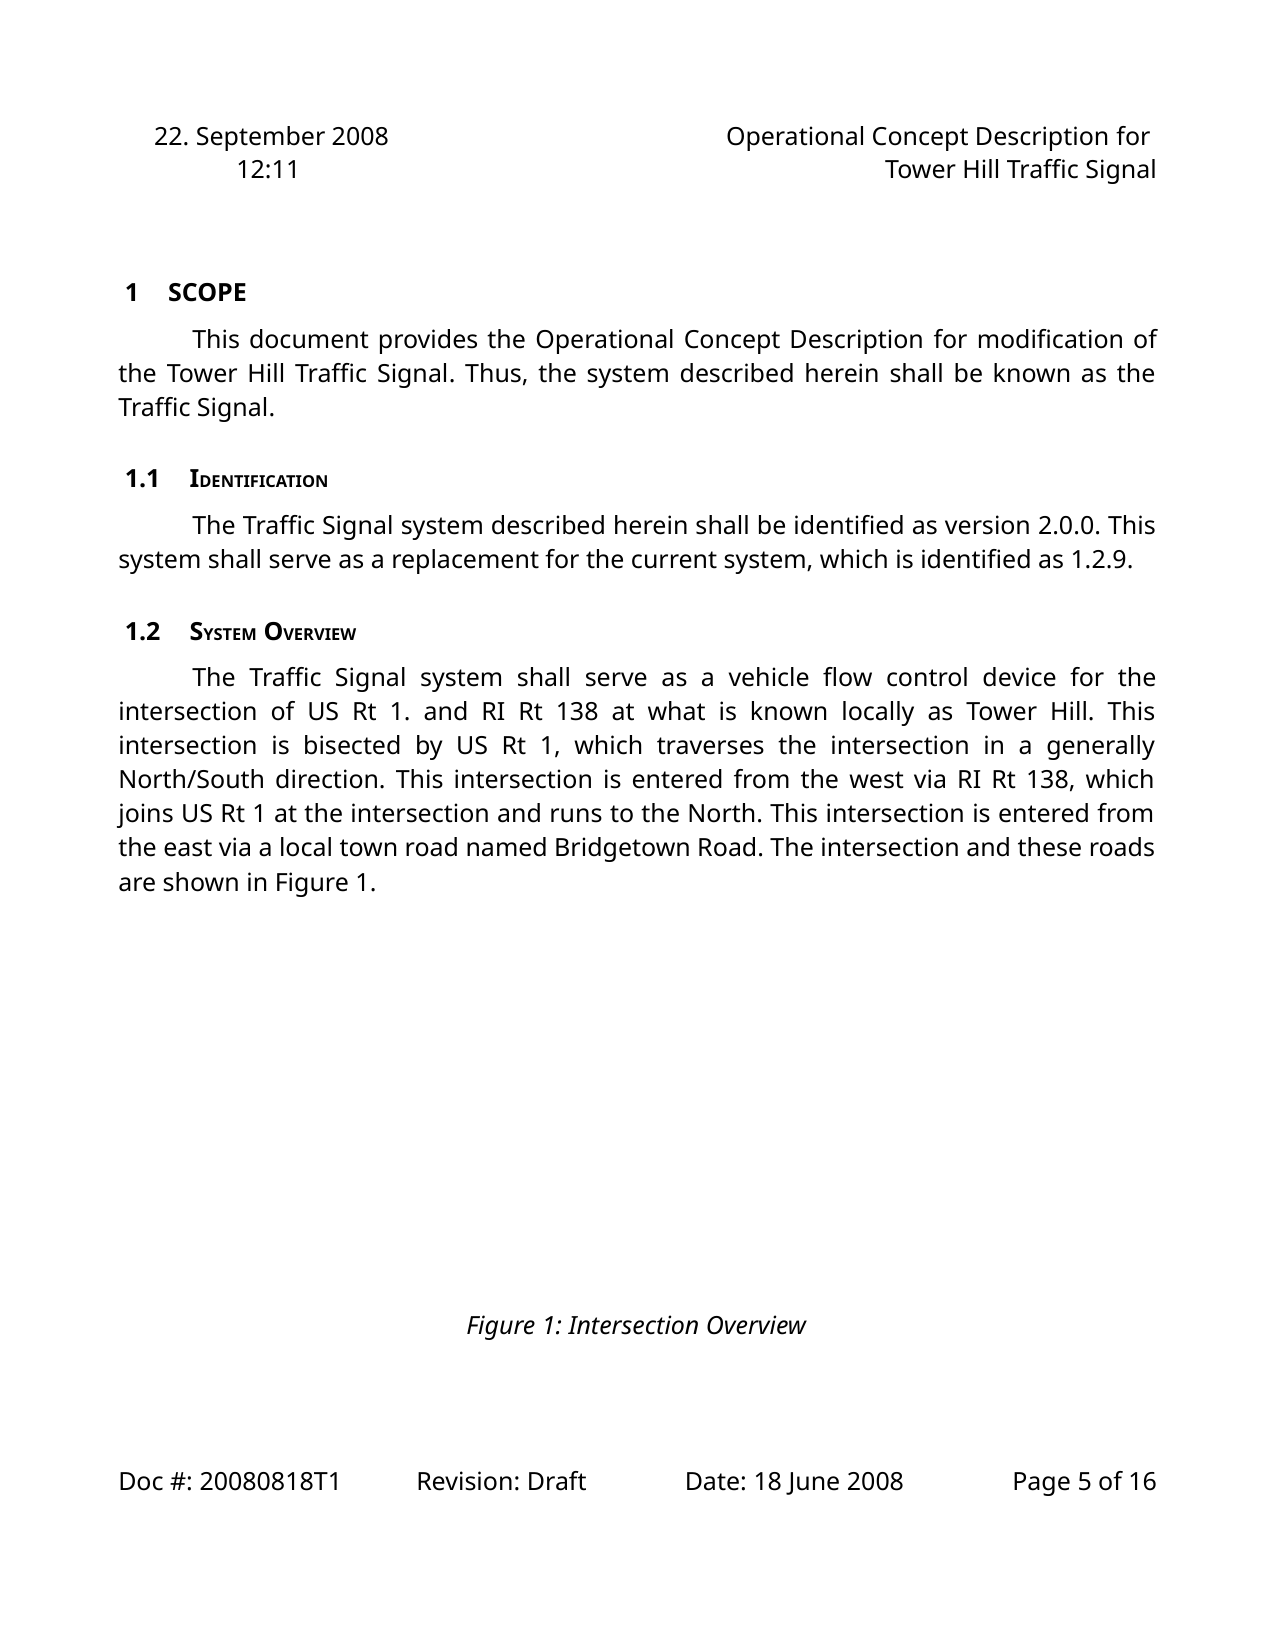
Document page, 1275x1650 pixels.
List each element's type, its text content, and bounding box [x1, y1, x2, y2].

subtitle System Overview [118, 613, 1157, 647]
text The Traffic Signal system described herein shall be identified as version 2.0.0. This system shall serve as a replacement for the current system, which is identified as 1.2.9. [118, 508, 1157, 576]
text Figure 1: Intersection Overview [118, 1307, 1157, 1341]
subtitle Scope [118, 275, 1157, 309]
text This document provides the Operational Concept Description for modification of the Tower Hill Traffic Signal. Thus, the system described herein shall be known as the Traffic Signal. [118, 321, 1157, 423]
subtitle Identification [118, 461, 1157, 495]
text The Traffic Signal system shall serve as a vehicle flow control device for the intersection of US Rt 1. and RI Rt 138 at what is known locally as Tower Hill. This intersection is bisected by US Rt 1, which traverses the intersection in a generally North/South direction. This intersection is entered from the west via RI Rt 138, which joins US Rt 1 at the intersection and runs to the North. This intersection is entered from the east via a local town road named Bridgetown Road. The intersection and these roads are shown in Figure 1. [118, 660, 1157, 898]
